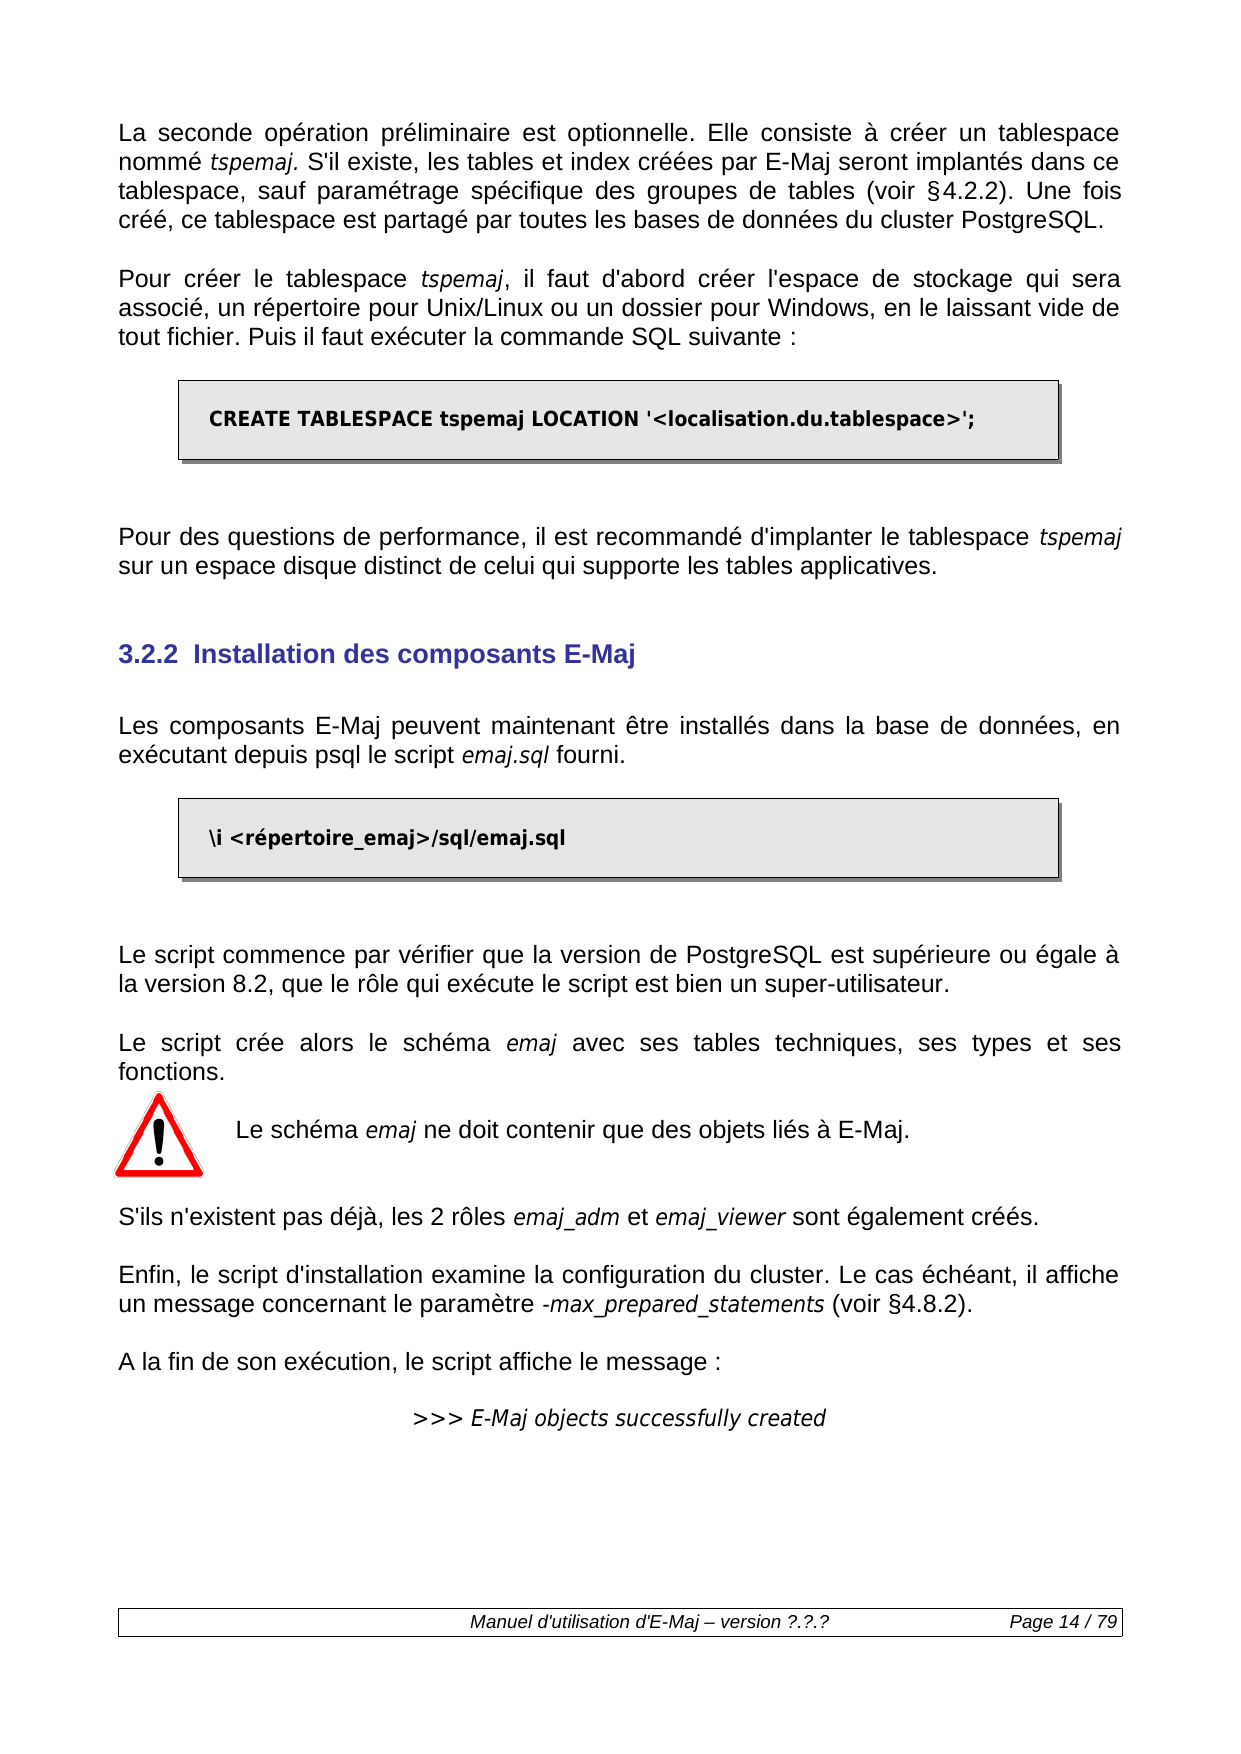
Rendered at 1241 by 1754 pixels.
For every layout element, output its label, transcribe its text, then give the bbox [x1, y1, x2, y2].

text \i <répertoire_emaj>/sql/emaj.sql [179, 822, 1058, 847]
text Le script commence par vérifier que la version de PostgreSQL est supérieure ou égale à la version 8.2, que le rôle qui exécute le script est bien un super-utilisateur. [118, 940, 1122, 998]
picture [113, 1091, 204, 1178]
subtitle Installation des composants E-Maj [118, 638, 1122, 669]
text >>> E-Maj objects successfully created [118, 1405, 1122, 1432]
text Les composants E-Maj peuvent maintenant être installés dans la base de données, en exécutant depuis psql le script emaj.sql fourni. [118, 711, 1122, 769]
text S'ils n'existent pas déjà, les 2 rôles emaj_adm et emaj_viewer sont également créés. [118, 1202, 1122, 1231]
text Pour des questions de performance, il est recommandé d'implanter le tablespace tspemaj sur un espace disque distinct de celui qui supporte les tables applicatives. [118, 522, 1122, 580]
text A la fin de son exécution, le script affiche le message : [118, 1347, 1122, 1376]
text Enfin, le script d'installation examine la configuration du cluster. Le cas échéant, il affiche un message concernant le paramètre -max_prepared_statements (voir §4.8.2). [118, 1260, 1122, 1318]
text CREATE TABLESPACE tspemaj LOCATION '<localisation.du.tablespace>'; [179, 404, 1058, 429]
text Le script crée alors le schéma emaj avec ses tables techniques, ses types et ses fonctions. [118, 1027, 1122, 1086]
text Pour créer le tablespace tspemaj, il faut d'abord créer l'espace de stockage qui sera associé, un répertoire pour Unix/Linux ou un dossier pour Windows, en le laissant vide de tout fichier. Puis il faut exécuter la commande SQL suivante : [118, 263, 1122, 351]
text La seconde opération préliminaire est optionnelle. Elle consiste à créer un tablespace nommé tspemaj. S'il existe, les tables et index créées par E-Maj seront implantés dans ce tablespace, sauf paramétrage spécifique des groupes de tables (voir §4.2.2). Une fois créé, ce tablespace est partagé par toutes les bases de données du cluster PostgreSQL. [118, 118, 1122, 234]
text Le schéma emaj ne doit contenir que des objets liés à E-Maj. [235, 1115, 1122, 1144]
